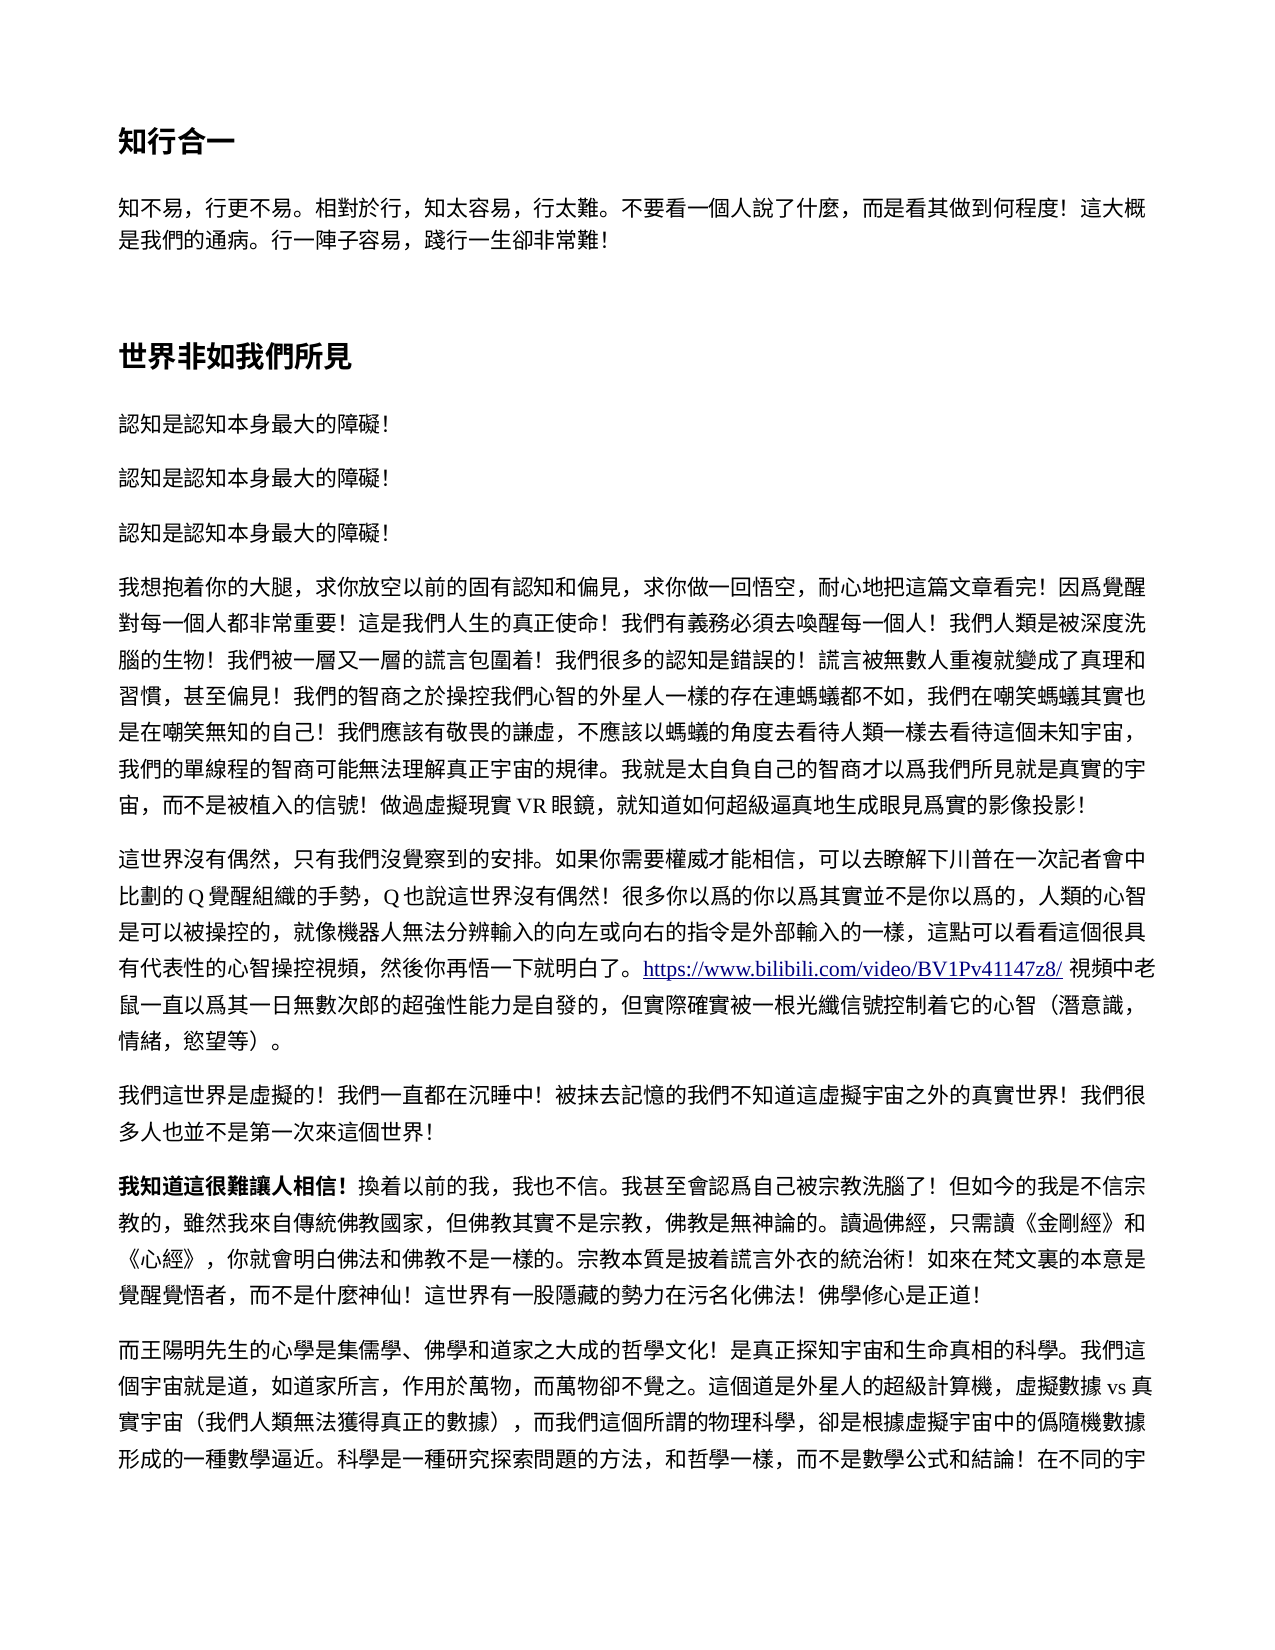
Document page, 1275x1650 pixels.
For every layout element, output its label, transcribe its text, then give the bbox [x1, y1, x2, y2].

text 認知是認知本身最大的障礙！ [118, 516, 1157, 547]
text 而王陽明先生的心學是集儒學、佛學和道家之大成的哲學文化！是真正探知宇宙和生命真相的科學。我們這個宇宙就是道，如道家所言，作用於萬物，而萬物卻不覺之。這個道是外星人的超級計算機，虛擬數據vs真實宇宙（我們人類無法獲得真正的數據），而我們這個所謂的物理科學，卻是根據虛擬宇宙中的僞隨機數據形成的一種數學逼近。科學是一種研究探索問題的方法，和哲學一樣，而不是數學公式和結論！在不同的宇 [118, 1333, 1157, 1473]
text 我知道這很難讓人相信！換着以前的我，我也不信。我甚至會認爲自己被宗教洗腦了！但如今的我是不信宗教的，雖然我來自傳統佛教國家，但佛教其實不是宗教，佛教是無神論的。讀過佛經，只需讀《金剛經》和《心經》，你就會明白佛法和佛教不是一樣的。宗教本質是披着謊言外衣的統治術！如來在梵文裏的本意是覺醒覺悟者，而不是什麼神仙！這世界有一股隱藏的勢力在污名化佛法！佛學修心是正道！ [118, 1169, 1157, 1310]
text 認知是認知本身最大的障礙！ [118, 407, 1157, 438]
text 我想抱着你的大腿，求你放空以前的固有認知和偏見，求你做一回悟空，耐心地把這篇文章看完！因爲覺醒對每一個人都非常重要！這是我們人生的真正使命！我們有義務必須去喚醒每一個人！我們人類是被深度洗腦的生物！我們被一層又一層的謊言包圍着！我們很多的認知是錯誤的！謊言被無數人重複就變成了真理和習慣，甚至偏見！我們的智商之於操控我們心智的外星人一樣的存在連螞蟻都不如，我們在嘲笑螞蟻其實也是在嘲笑無知的自己！我們應該有敬畏的謙虛，不應該以螞蟻的角度去看待人類一樣去看待這個未知宇宙，我們的單線程的智商可能無法理解真正宇宙的規律。我就是太自負自己的智商才以爲我們所見就是真實的宇宙，而不是被植入的信號！做過虛擬現實VR眼鏡，就知道如何超級逼真地生成眼見爲實的影像投影！ [118, 570, 1157, 820]
text 我們這世界是虛擬的！我們一直都在沉睡中！被抹去記憶的我們不知道這虛擬宇宙之外的真實世界！我們很多人也並不是第一次來這個世界！ [118, 1078, 1157, 1147]
text 認知是認知本身最大的障礙！ [118, 461, 1157, 493]
text 這世界沒有偶然，只有我們沒覺察到的安排。如果你需要權威才能相信，可以去瞭解下川普在一次記者會中比劃的Q覺醒組織的手勢，Q也說這世界沒有偶然！很多你以爲的你以爲其實並不是你以爲的，人類的心智是可以被操控的，就像機器人無法分辨輸入的向左或向右的指令是外部輸入的一樣，這點可以看看這個很具有代表性的心智操控視頻，然後你再悟一下就明白了。https://www.bilibili.com/video/BV1Pv41147z8/ 視頻中老鼠一直以爲其一日無數次郎的超強性能力是自發的，但實際確實被一根光纖信號控制着它的心智（潛意識，情緒，慾望等）。 [118, 842, 1157, 1056]
text 知不易，行更不易。相對於行，知太容易，行太難。不要看一個人說了什麼，而是看其做到何程度！這大概是我們的通病。行一陣子容易，踐行一生卻非常難！ [118, 191, 1157, 254]
subtitle 世界非如我們所見 [118, 334, 1157, 376]
subtitle 知行合一 [118, 118, 1157, 161]
